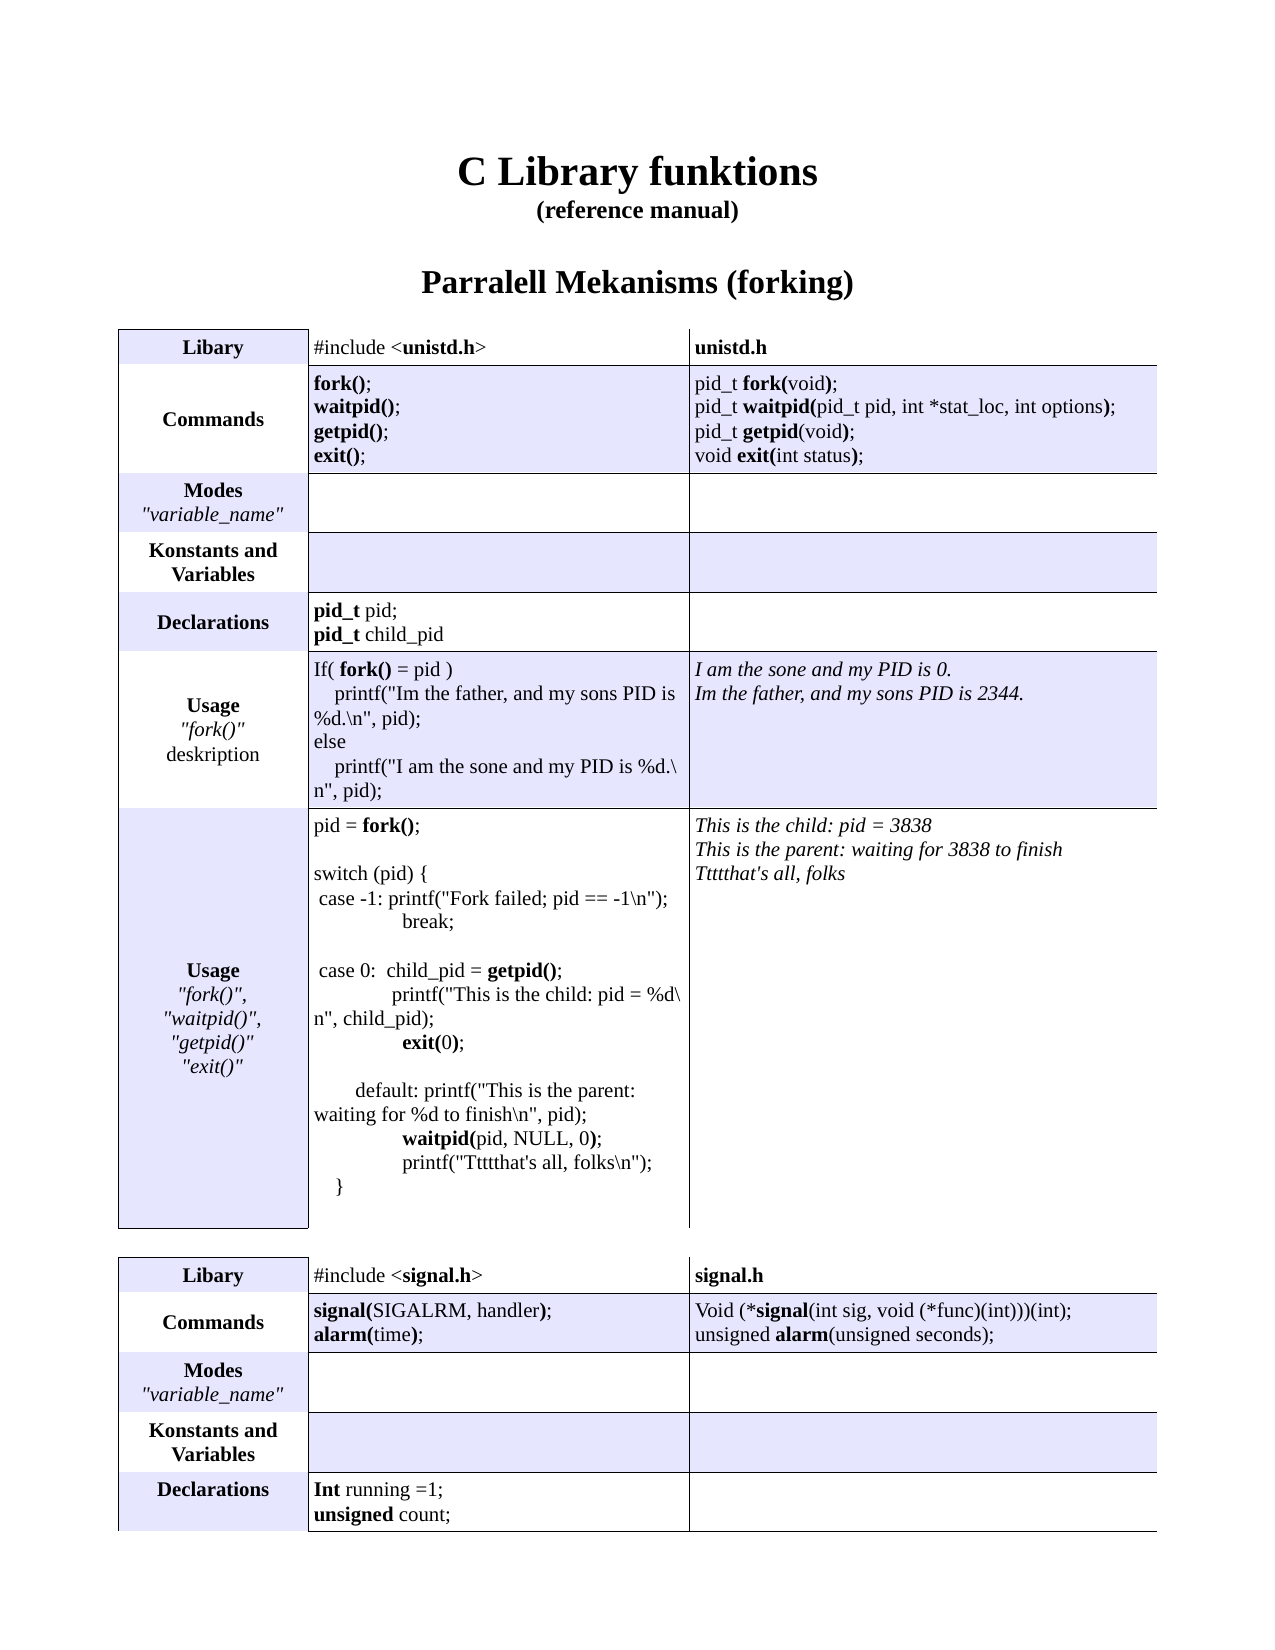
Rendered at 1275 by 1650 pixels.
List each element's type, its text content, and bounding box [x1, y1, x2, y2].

table_header #include <signal.h> [309, 1257, 689, 1292]
text Parralell Mekanisms (forking) [118, 262, 1157, 300]
table_cell [309, 1353, 689, 1412]
table_cell Modes "variable_name" [119, 1352, 308, 1412]
table_cell Konstants and Variables [119, 532, 308, 592]
table_cell I am the sone and my PID is 0. Im the father, and my sons PID is 2344. [690, 652, 1157, 807]
table_cell [309, 533, 689, 592]
table_cell Konstants and Variables [119, 1412, 308, 1472]
table_cell If( fork() = pid ) printf("Im the father, and my sons PID is %d.\n", pid); else printf("I am the sone and my PID is %d.\n", pid); [309, 652, 689, 807]
table_cell fork(); waitpid(); getpid(); exit(); [309, 366, 689, 472]
table_cell [309, 474, 689, 532]
table_cell signal(SIGALRM, handler); alarm(time); [309, 1294, 689, 1352]
table_header signal.h [690, 1257, 1157, 1292]
table_cell [690, 1473, 1157, 1531]
table_cell [690, 1413, 1157, 1472]
table_cell Commands [119, 1293, 308, 1352]
table_header #include <unistd.h> [309, 329, 689, 364]
table_cell Commands [119, 365, 308, 472]
table_cell Modes "variable_name" [119, 473, 308, 532]
table_header Libary [119, 330, 308, 364]
table_cell Int running =1; unsigned count; [309, 1473, 689, 1531]
table_cell pid_t fork(void); pid_t waitpid(pid_t pid, int *stat_loc, int options); pid_t getpid(void); void exit(int status); [690, 366, 1157, 472]
table_header unistd.h [690, 329, 1157, 364]
text C Library funktions (reference manual) [118, 147, 1157, 223]
table_cell Void (*signal(int sig, void (*func)(int)))(int); unsigned alarm(unsigned seconds); [690, 1294, 1157, 1352]
table_cell [690, 593, 1157, 651]
table_cell This is the child: pid = 3838 This is the parent: waiting for 3838 to finish Ttttthat's all, folks [690, 809, 1157, 1228]
table_cell [690, 1353, 1157, 1412]
table_cell pid_t pid; pid_t child_pid [309, 593, 689, 651]
table_cell Usage "fork()" deskription [119, 651, 308, 807]
table_cell Declarations [119, 1472, 308, 1531]
table_cell [309, 1413, 689, 1472]
table_cell Declarations [119, 592, 308, 651]
table_header Libary [119, 1258, 308, 1292]
table_cell Usage "fork()", "waitpid()", "getpid()" "exit()" [119, 808, 308, 1228]
table_cell [690, 474, 1157, 532]
table_cell pid = fork(); switch (pid) { case -1: printf("Fork failed; pid == -1\n"); break; case 0: child_pid = getpid(); printf("This is the child: pid = %d\n", child_pid); exit(0); default: printf("This is the parent: waiting for %d to finish\n", pid); waitpid(pid, NULL, 0); printf("Ttttthat's all, folks\n"); } [309, 809, 689, 1228]
table_cell [690, 533, 1157, 592]
